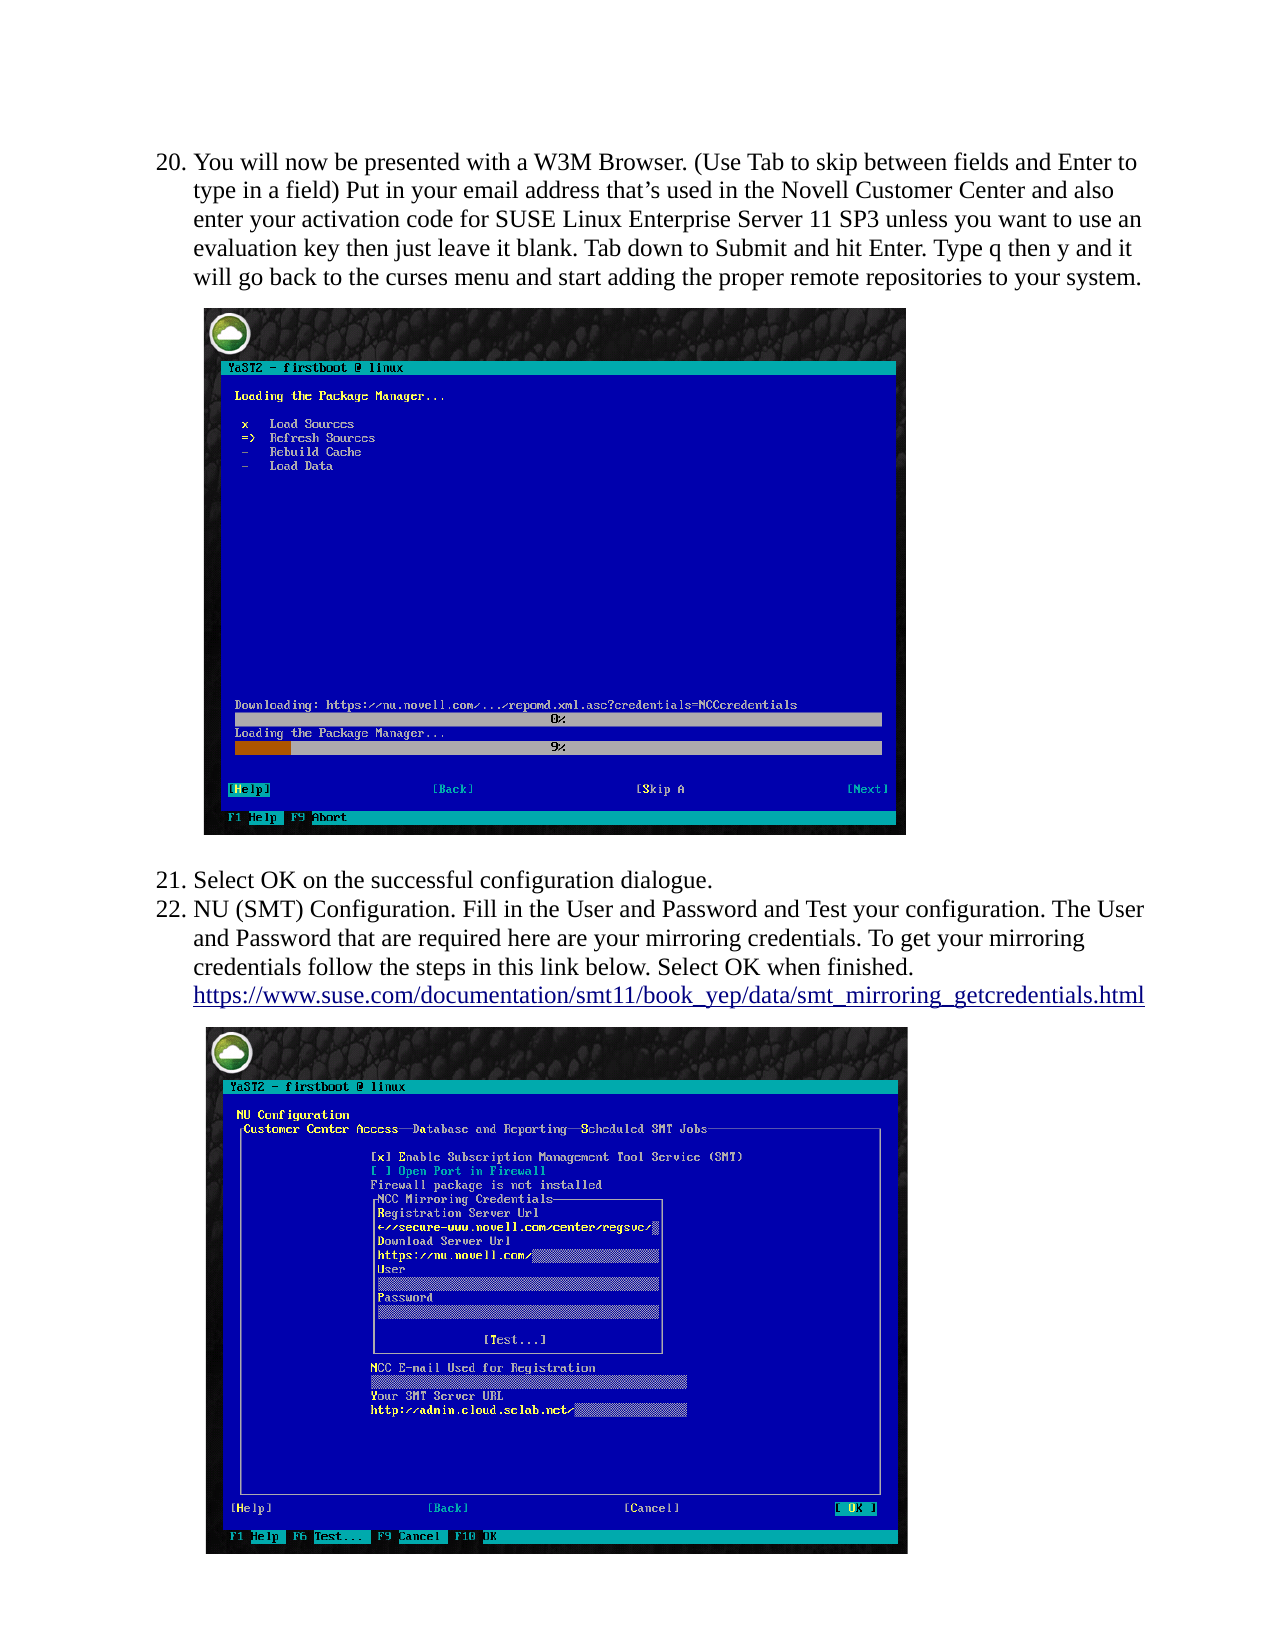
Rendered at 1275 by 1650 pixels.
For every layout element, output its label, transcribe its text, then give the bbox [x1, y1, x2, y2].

picture [205, 1027, 908, 1554]
list You will now be presented with a W3M Browser. (Use Tab to skip between fields and Enter to type in a field) Put in your email address that’s used in the Novell Customer Center and also enter your activation code for SUSE Linux Enterprise Server 11 SP3 unless you want to use an evaluation key then just leave it blank. Tab down to Submit and hit Enter. Type q then y and it will go back to the curses menu and start adding the proper remote repositories to your system. [156, 147, 1157, 291]
list Select OK on the successful configuration dialogue. [156, 866, 1157, 894]
list NU (SMT) Configuration. Fill in the User and Password and Test your configuration. The User and Password that are required here are your mirroring credentials. To get your mirroring credentials follow the steps in this link below. Select OK when finished. https://www.suse.com/documentation/smt11/book_yep/data/smt_mirroring_getcredentials.html [156, 894, 1157, 1009]
picture [203, 308, 906, 835]
